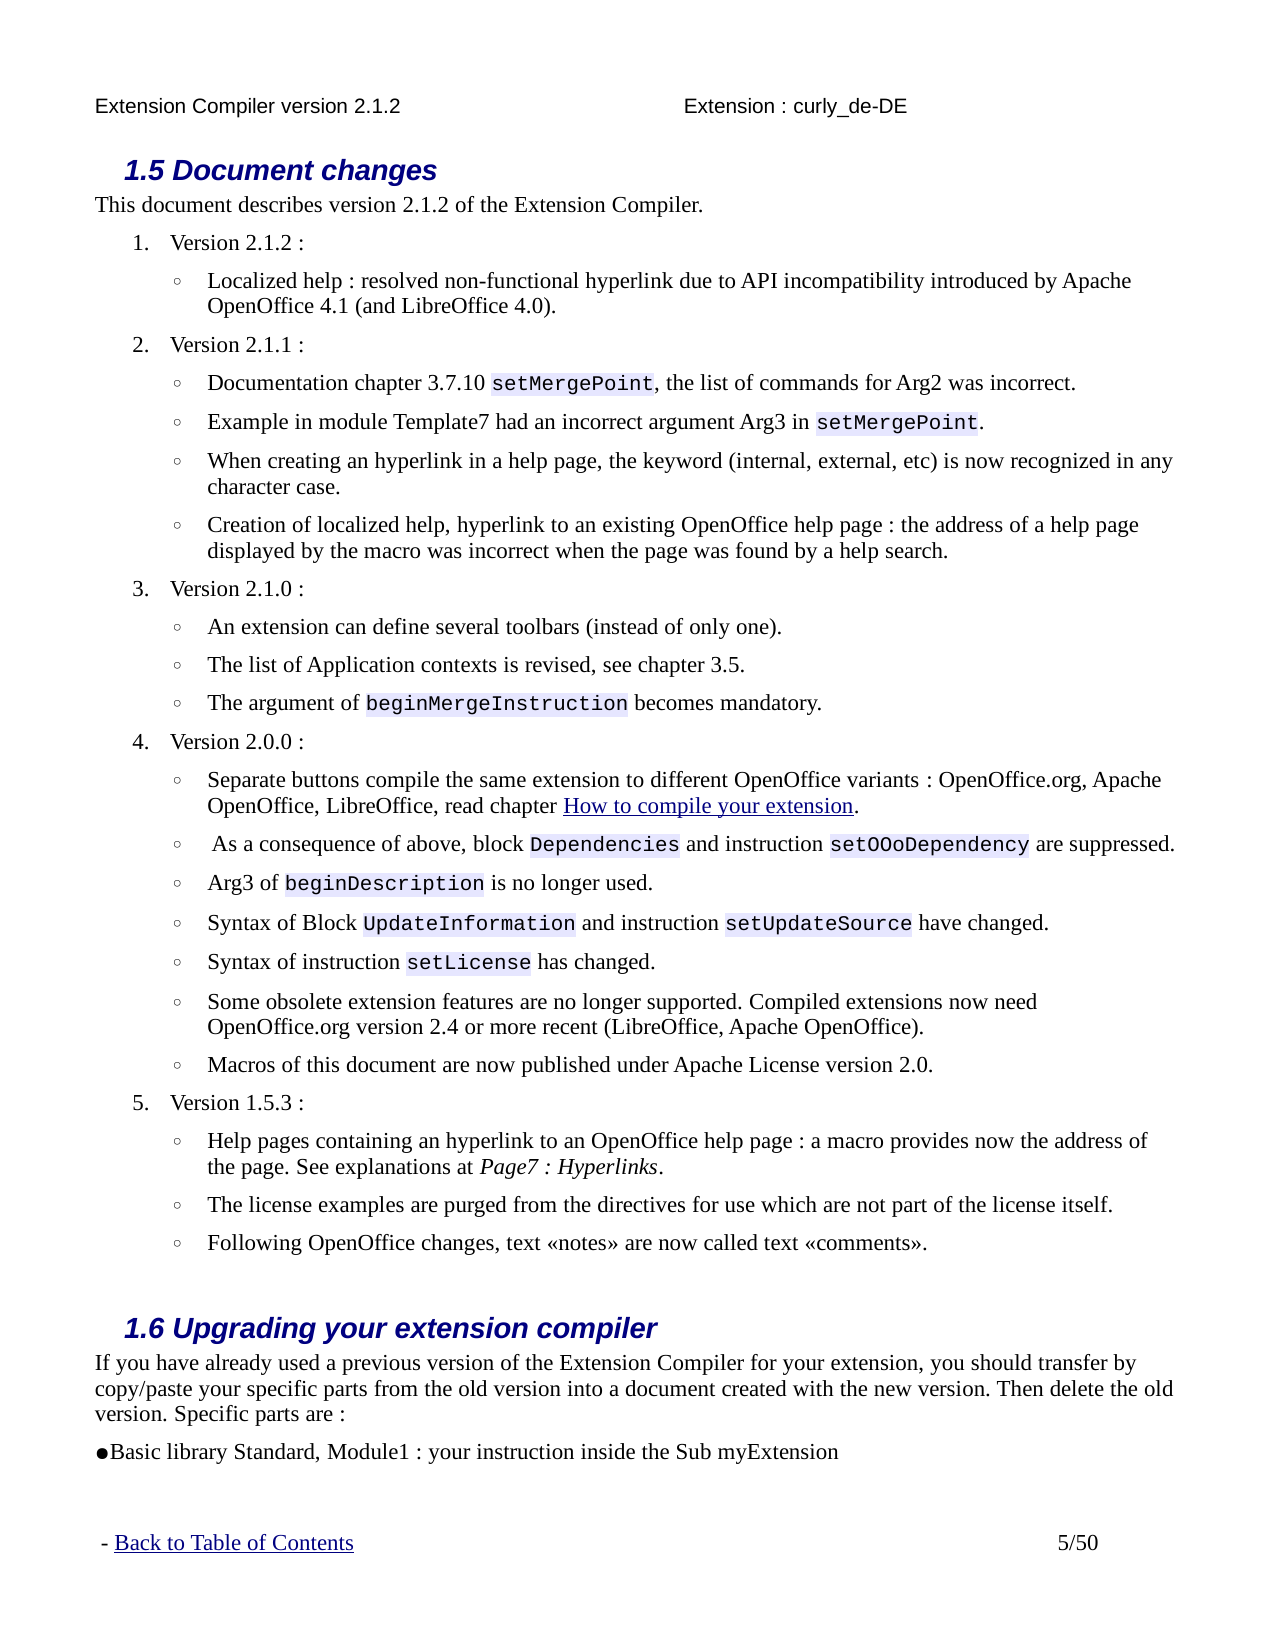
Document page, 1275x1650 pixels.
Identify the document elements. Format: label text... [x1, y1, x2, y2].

list When creating an hyperlink in a help page, the keyword (internal, external, etc) is now recognized in any character case. [169, 448, 1181, 499]
list Version 2.1.1 : [132, 331, 1181, 357]
list As a consequence of above, block Dependencies and instruction setOOoDependency are suppressed. [169, 831, 1181, 858]
list Localized help : resolved non-functional hyperlink due to API incompatibility introduced by Apache OpenOffice 4.1 (and LibreOffice 4.0). [169, 268, 1181, 319]
list Arg3 of beginDescription is no longer used. [169, 870, 1181, 897]
list Version 1.5.3 : [132, 1090, 1181, 1116]
list Basic library Standard, Module1 : your instruction inside the Sub myExtension [94, 1439, 1181, 1465]
list Syntax of instruction setLicense has changed. [169, 949, 1181, 976]
list Creation of localized help, hyperlink to an existing OpenOffice help page : the address of a help page displayed by the macro was incorrect when the page was found by a help search. [169, 512, 1181, 563]
list An extension can define several toolbars (instead of only one). [169, 613, 1181, 639]
subtitle Upgrading your extension compiler [124, 1312, 1181, 1344]
list Version 2.0.0 : [132, 729, 1181, 754]
list Following OpenOffice changes, text «notes» are now called text «comments». [169, 1230, 1181, 1255]
list Documentation chapter 3.7.10 setMergePoint, the list of commands for Arg2 was incorrect. [169, 369, 1181, 396]
list The argument of beginMergeInstruction becomes mandatory. [169, 689, 1181, 717]
list Help pages containing an hyperlink to an OpenOffice help page : a macro provides now the address of the page. See explanations at Page7 : Hyperlinks. [169, 1128, 1181, 1179]
list The list of Application contexts is revised, see chapter 3.5. [169, 652, 1181, 677]
list Example in module Template7 had an incorrect argument Arg3 in setMergePoint. [169, 409, 1181, 436]
list Version 2.1.0 : [132, 576, 1181, 601]
list The license examples are purged from the directives for use which are not part of the license itself. [169, 1192, 1181, 1217]
list Syntax of Block UpdateInformation and instruction setUpdateSource have changed. [169, 909, 1181, 937]
list Some obsolete extension features are no longer supported. Compiled extensions now need OpenOffice.org version 2.4 or more recent (LibreOffice, Apache OpenOffice). [169, 988, 1181, 1039]
list Version 2.1.2 : [132, 230, 1181, 255]
list Macros of this document are now published under Apache License version 2.0. [169, 1052, 1181, 1078]
text This document describes version 2.1.2 of the Extension Compiler. [94, 192, 1181, 217]
list Separate buttons compile the same extension to different OpenOffice variants : OpenOffice.org, Apache OpenOffice, LibreOffice, read chapter How to compile your extension. [169, 767, 1181, 818]
subtitle Document changes [124, 153, 1181, 186]
text If you have already used a previous version of the Extension Compiler for your extension, you should transfer by copy/paste your specific parts from the old version into a document created with the new version. Then delete the old version. Specific parts are : [94, 1350, 1181, 1427]
